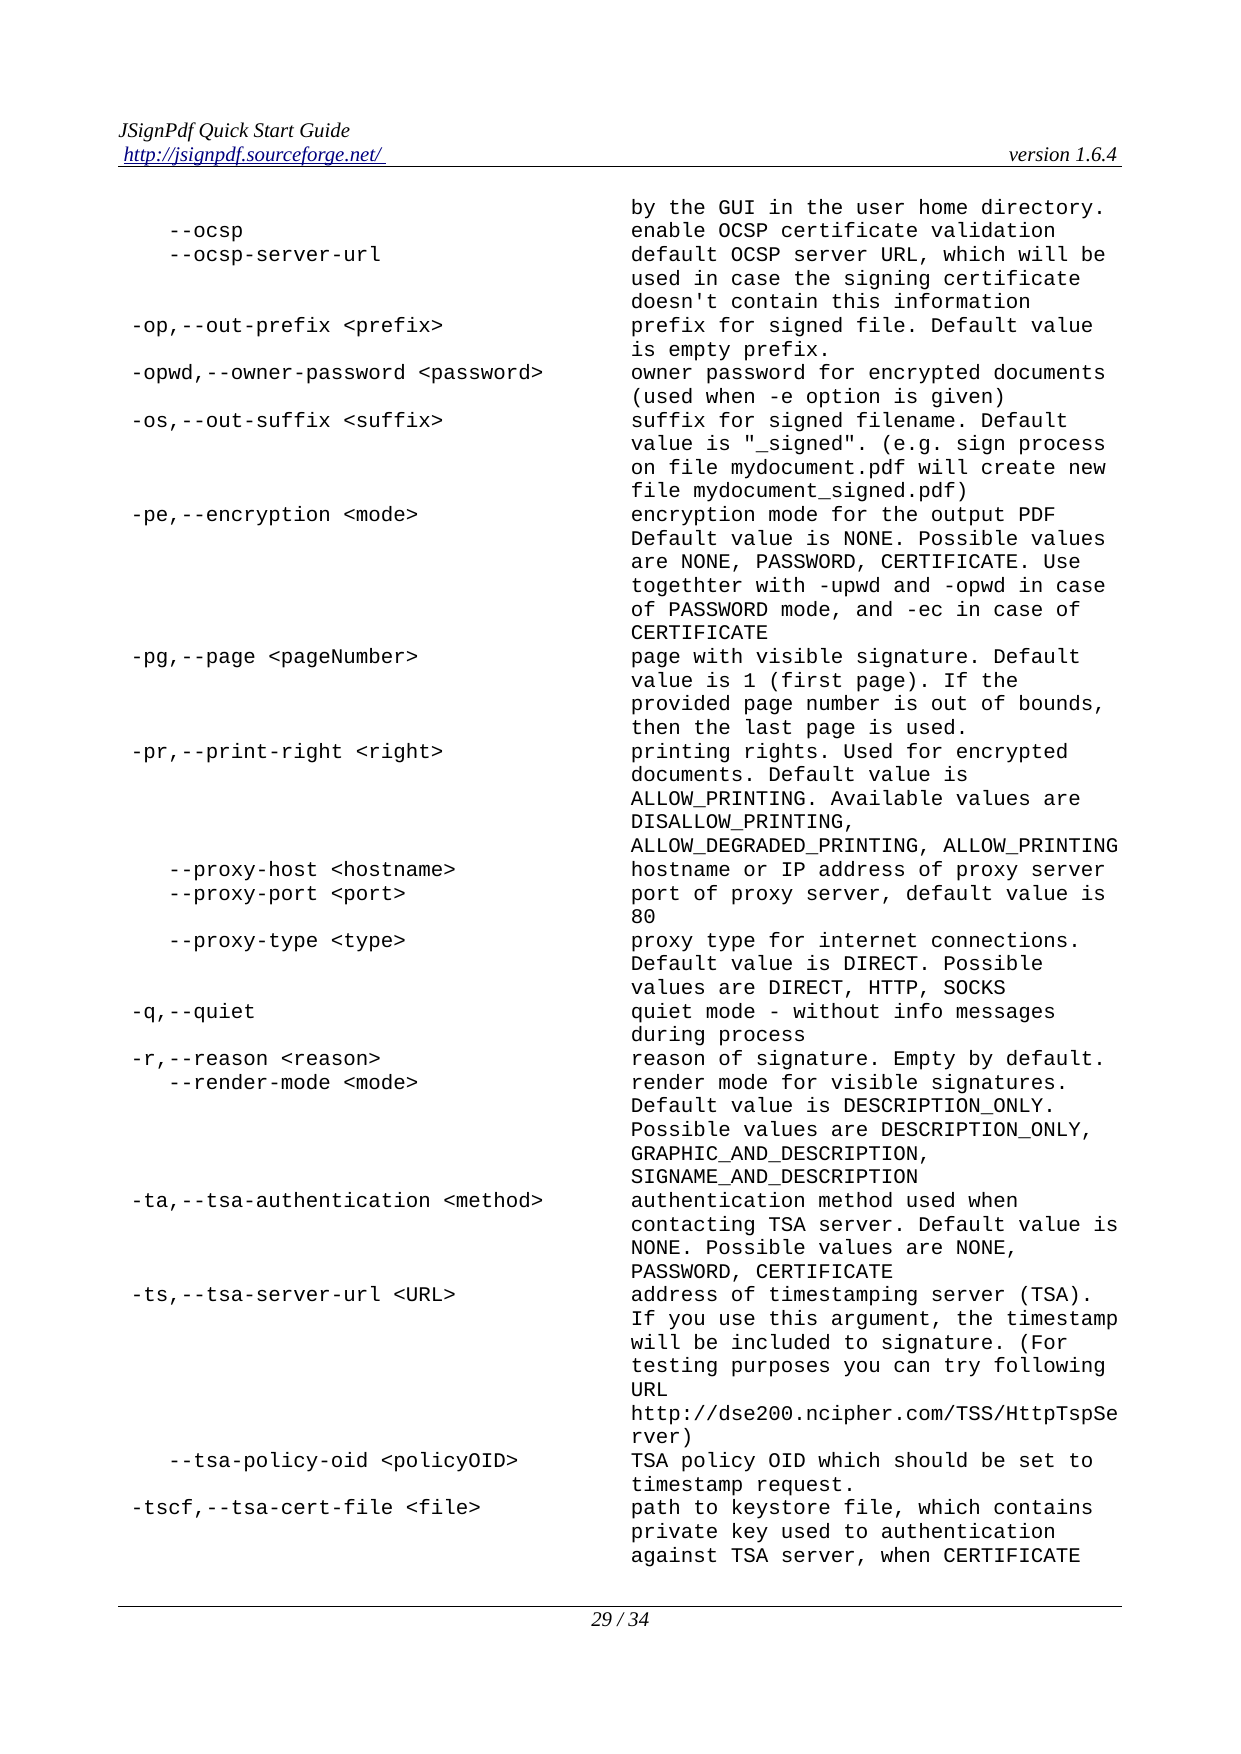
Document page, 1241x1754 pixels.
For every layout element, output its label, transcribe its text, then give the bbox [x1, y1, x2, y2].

text against TSA server, when CERTIFICATE [118, 1544, 1122, 1568]
text timestamp request. [118, 1474, 1122, 1497]
text --proxy-host <hostname> hostname or IP address of proxy server [118, 859, 1122, 882]
text is empty prefix. [118, 339, 1122, 362]
text DISALLOW_PRINTING, [118, 812, 1122, 835]
text Default value is DIRECT. Possible [118, 953, 1122, 977]
text --proxy-type <type> proxy type for internet connections. [118, 930, 1122, 953]
text Possible values are DESCRIPTION_ONLY, [118, 1119, 1122, 1143]
text ALLOW_DEGRADED_PRINTING, ALLOW_PRINTING [118, 835, 1122, 859]
text -tscf,--tsa-cert-file <file> path to keystore file, which contains [118, 1497, 1122, 1521]
text CERTIFICATE [118, 622, 1122, 646]
text -pe,--encryption <mode> encryption mode for the output PDF [118, 504, 1122, 528]
text value is "_signed". (e.g. sign process [118, 433, 1122, 457]
text -pr,--print-right <right> printing rights. Used for encrypted [118, 741, 1122, 764]
text -r,--reason <reason> reason of signature. Empty by default. [118, 1048, 1122, 1072]
text -q,--quiet quiet mode - without info messages [118, 1001, 1122, 1024]
text --render-mode <mode> render mode for visible signatures. [118, 1072, 1122, 1095]
text --tsa-policy-oid <policyOID> TSA policy OID which should be set to [118, 1450, 1122, 1474]
text URL [118, 1379, 1122, 1403]
text -ta,--tsa-authentication <method> authentication method used when [118, 1190, 1122, 1213]
text file mydocument_signed.pdf) [118, 481, 1122, 504]
text -pg,--page <pageNumber> page with visible signature. Default [118, 646, 1122, 670]
text rver) [118, 1426, 1122, 1450]
text by the GUI in the user home directory. [118, 197, 1122, 220]
text will be included to signature. (For [118, 1332, 1122, 1355]
text then the last page is used. [118, 717, 1122, 741]
text used in case the signing certificate [118, 268, 1122, 291]
text -os,--out-suffix <suffix> suffix for signed filename. Default [118, 409, 1122, 433]
text --proxy-port <port> port of proxy server, default value is [118, 882, 1122, 906]
text --ocsp enable OCSP certificate validation [118, 220, 1122, 244]
text values are DIRECT, HTTP, SOCKS [118, 977, 1122, 1001]
text NONE. Possible values are NONE, [118, 1237, 1122, 1261]
text provided page number is out of bounds, [118, 693, 1122, 717]
text value is 1 (first page). If the [118, 670, 1122, 693]
text GRAPHIC_AND_DESCRIPTION, [118, 1143, 1122, 1166]
text during process [118, 1024, 1122, 1048]
text are NONE, PASSWORD, CERTIFICATE. Use [118, 551, 1122, 575]
text -ts,--tsa-server-url <URL> address of timestamping server (TSA). [118, 1284, 1122, 1308]
text --ocsp-server-url default OCSP server URL, which will be [118, 244, 1122, 268]
text -op,--out-prefix <prefix> prefix for signed file. Default value [118, 315, 1122, 339]
text 80 [118, 906, 1122, 930]
text on file mydocument.pdf will create new [118, 457, 1122, 481]
text togethter with -upwd and -opwd in case [118, 575, 1122, 599]
text testing purposes you can try following [118, 1355, 1122, 1379]
text documents. Default value is [118, 764, 1122, 788]
text ALLOW_PRINTING. Available values are [118, 788, 1122, 812]
text private key used to authentication [118, 1521, 1122, 1544]
text doesn't contain this information [118, 291, 1122, 315]
text -opwd,--owner-password <password> owner password for encrypted documents [118, 362, 1122, 386]
text Default value is NONE. Possible values [118, 528, 1122, 551]
text of PASSWORD mode, and -ec in case of [118, 599, 1122, 622]
text Default value is DESCRIPTION_ONLY. [118, 1095, 1122, 1119]
text (used when -e option is given) [118, 386, 1122, 409]
text SIGNAME_AND_DESCRIPTION [118, 1166, 1122, 1190]
text http://dse200.ncipher.com/TSS/HttpTspSe [118, 1403, 1122, 1426]
text If you use this argument, the timestamp [118, 1308, 1122, 1332]
text contacting TSA server. Default value is [118, 1213, 1122, 1237]
text PASSWORD, CERTIFICATE [118, 1261, 1122, 1284]
